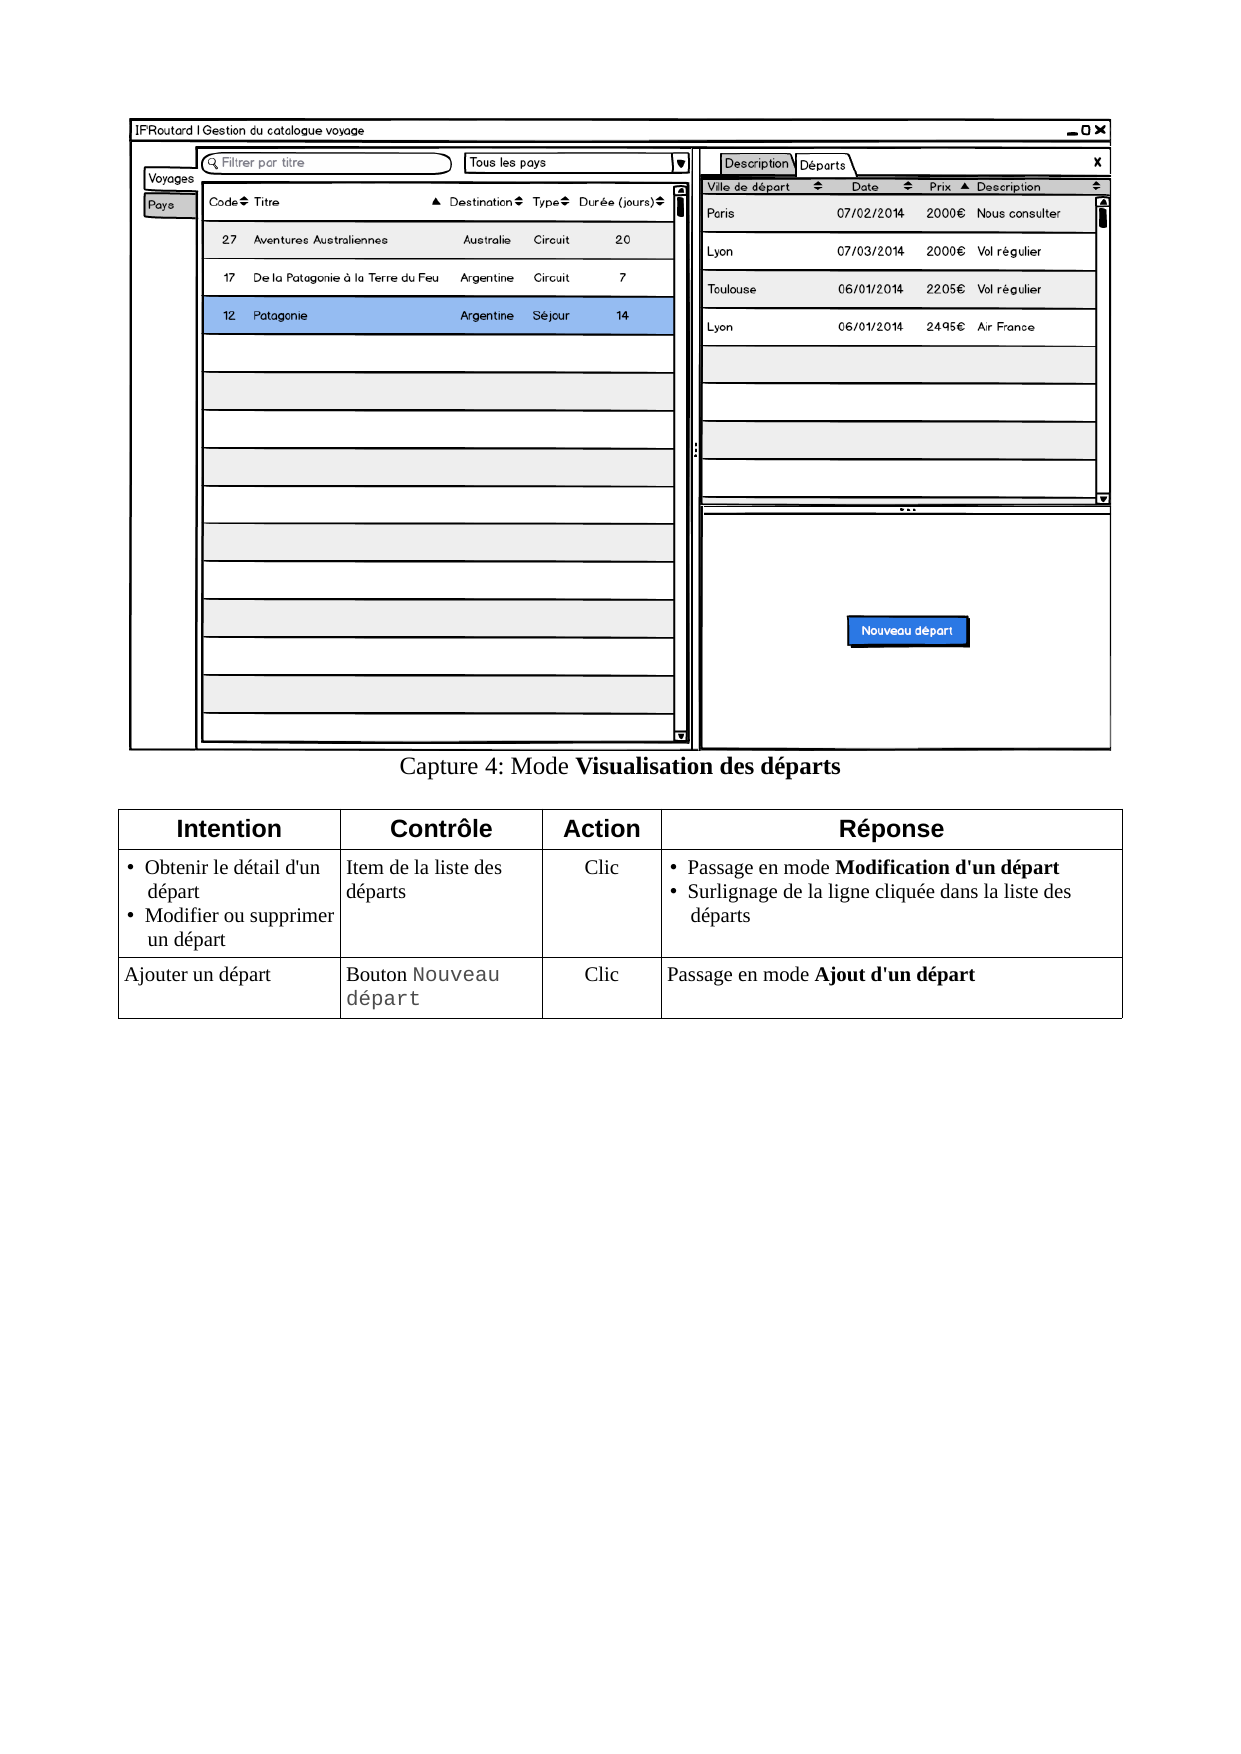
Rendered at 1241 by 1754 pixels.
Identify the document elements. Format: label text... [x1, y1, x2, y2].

table_header Réponse [662, 810, 1122, 849]
table_header Action [543, 810, 661, 849]
table_cell Clic [543, 850, 661, 957]
table_cell Item de la liste des départs [341, 850, 542, 957]
text Capture 4: Mode Visualisation des départs [129, 751, 1111, 780]
table_cell Passage en mode Modification d'un départ Surlignage de la ligne cliquée dans la liste des départs [662, 850, 1122, 957]
table_cell Ajouter un départ [119, 958, 340, 1017]
table_header Contrôle [341, 810, 542, 849]
table_cell Clic [543, 958, 661, 1017]
table_cell Bouton Nouveau départ [341, 958, 542, 1017]
table_cell Passage en mode Ajout d'un départ [662, 958, 1122, 1017]
table_header Intention [119, 810, 340, 849]
picture [129, 118, 1112, 751]
table_cell Obtenir le détail d'un départ Modifier ou supprimer un départ [119, 850, 340, 957]
